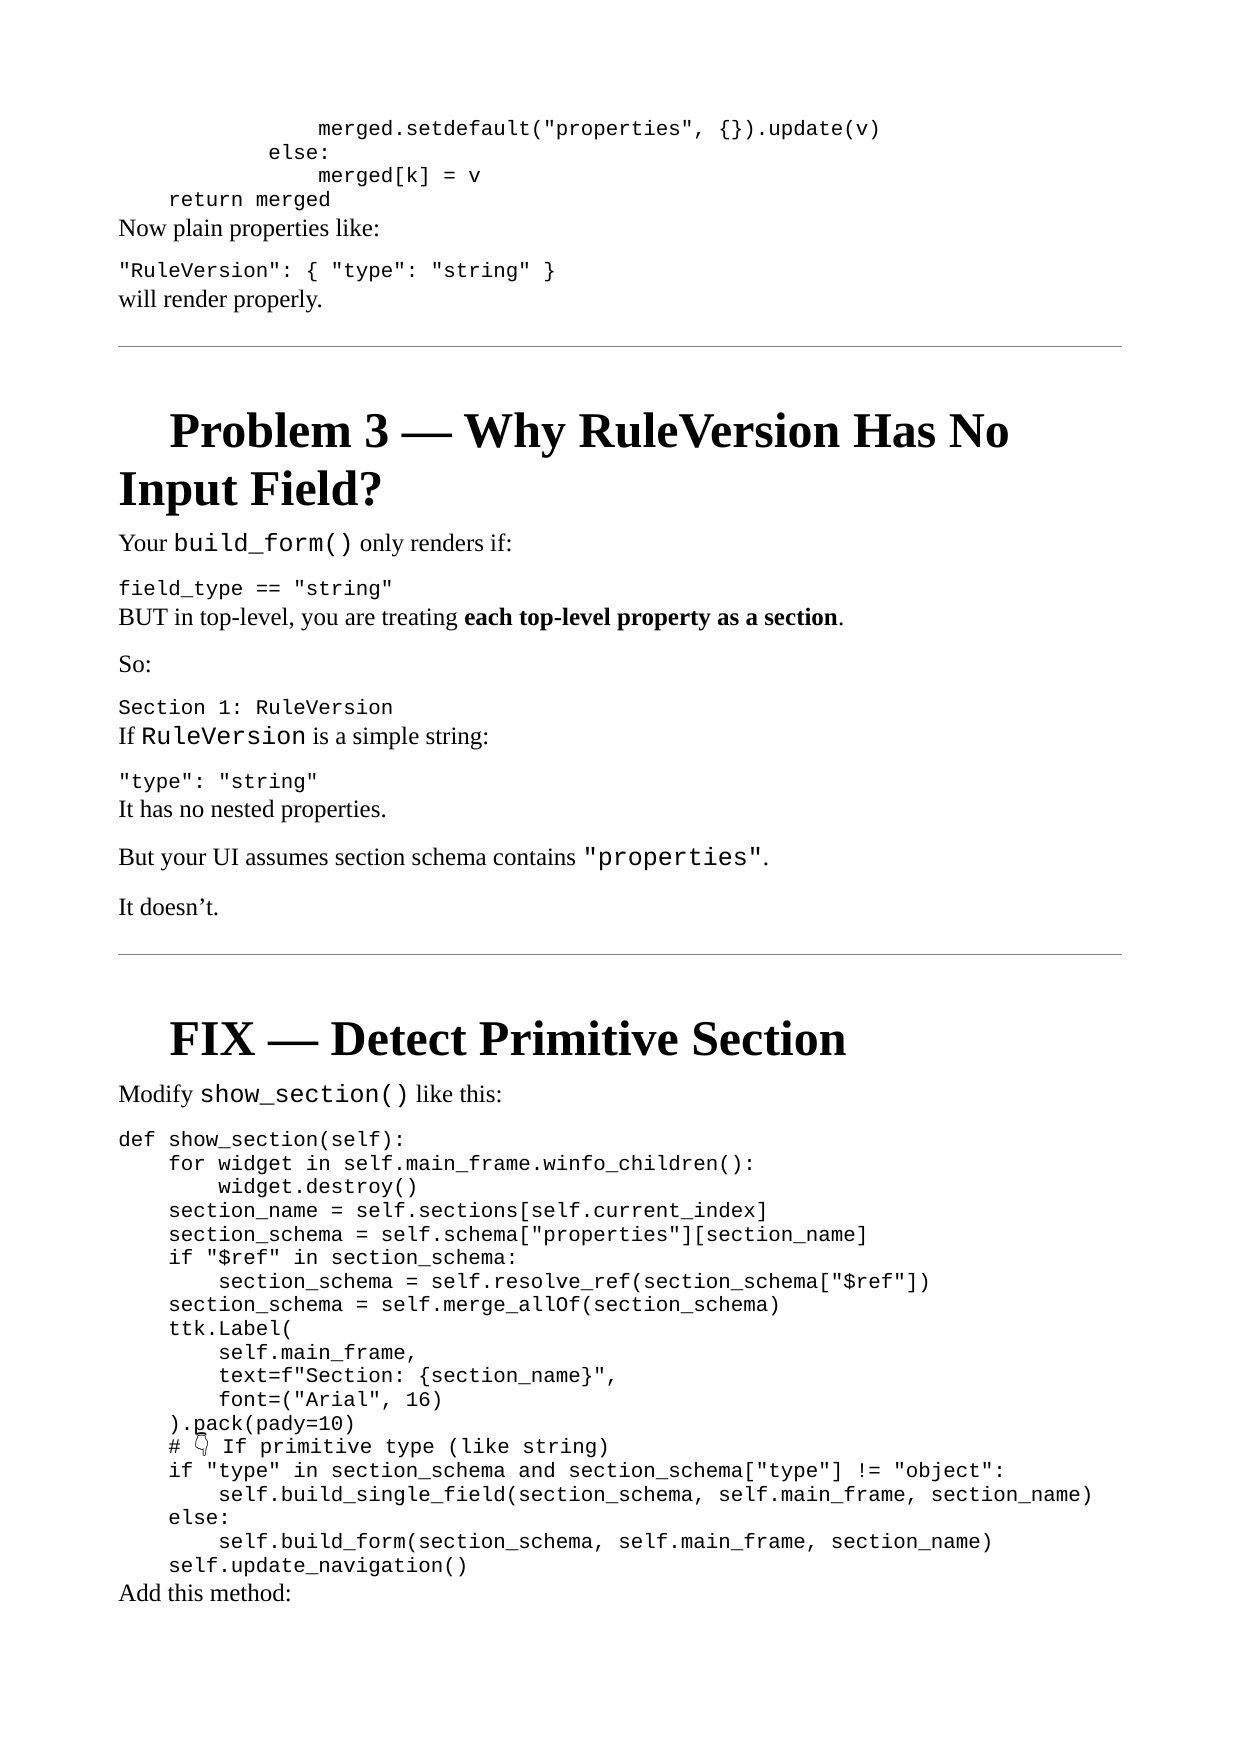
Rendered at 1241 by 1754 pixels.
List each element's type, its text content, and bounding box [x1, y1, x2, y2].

text ).pack(pady=10) [118, 1413, 1122, 1436]
text will render properly. [118, 284, 1122, 313]
text It has no nested properties. [118, 794, 1122, 823]
text section_schema = self.schema["properties"][section_name] [118, 1223, 1122, 1247]
text if "type" in section_schema and section_schema["type"] != "object": [118, 1460, 1122, 1484]
text field_type == "string" [118, 578, 1122, 602]
text "RuleVersion": { "type": "string" } [118, 260, 1122, 284]
text text=f"Section: {section_name}", [118, 1365, 1122, 1389]
text But your UI assumes section schema contains "properties". [118, 842, 1122, 873]
text section_name = self.sections[self.current_index] [118, 1200, 1122, 1223]
text section_schema = self.resolve_ref(section_schema["$ref"]) [118, 1271, 1122, 1294]
subtitle ✅ FIX — Detect Primitive Section [118, 1009, 1122, 1066]
text ttk.Label( [118, 1318, 1122, 1342]
subtitle 🔴 Problem 3 — Why RuleVersion Has No Input Field? [118, 401, 1122, 516]
text Now plain properties like: [118, 213, 1122, 241]
text self.main_frame, [118, 1342, 1122, 1365]
text return merged [118, 189, 1122, 213]
text If RuleVersion is a simple string: [118, 721, 1122, 752]
text widget.destroy() [118, 1176, 1122, 1200]
text def show_section(self): [118, 1129, 1122, 1153]
text self.update_navigation() [118, 1554, 1122, 1578]
text for widget in self.main_frame.winfo_children(): [118, 1153, 1122, 1176]
text section_schema = self.merge_allOf(section_schema) [118, 1294, 1122, 1318]
text Your build_form() only renders if: [118, 528, 1122, 559]
text font=("Arial", 16) [118, 1389, 1122, 1413]
text "type": "string" [118, 771, 1122, 794]
text self.build_form(section_schema, self.main_frame, section_name) [118, 1531, 1122, 1554]
text merged.setdefault("properties", {}).update(v) [118, 118, 1122, 142]
text So: [118, 649, 1122, 678]
text else: [118, 1507, 1122, 1531]
text if "$ref" in section_schema: [118, 1247, 1122, 1271]
text It doesn’t. [118, 892, 1122, 921]
text merged[k] = v [118, 165, 1122, 189]
text else: [118, 142, 1122, 165]
text # 👇 If primitive type (like string) [118, 1436, 1122, 1460]
text Modify show_section() like this: [118, 1079, 1122, 1110]
text BUT in top-level, you are treating each top-level property as a section. [118, 602, 1122, 631]
text Add this method: [118, 1578, 1122, 1607]
text Section 1: RuleVersion [118, 697, 1122, 721]
text self.build_single_field(section_schema, self.main_frame, section_name) [118, 1484, 1122, 1507]
